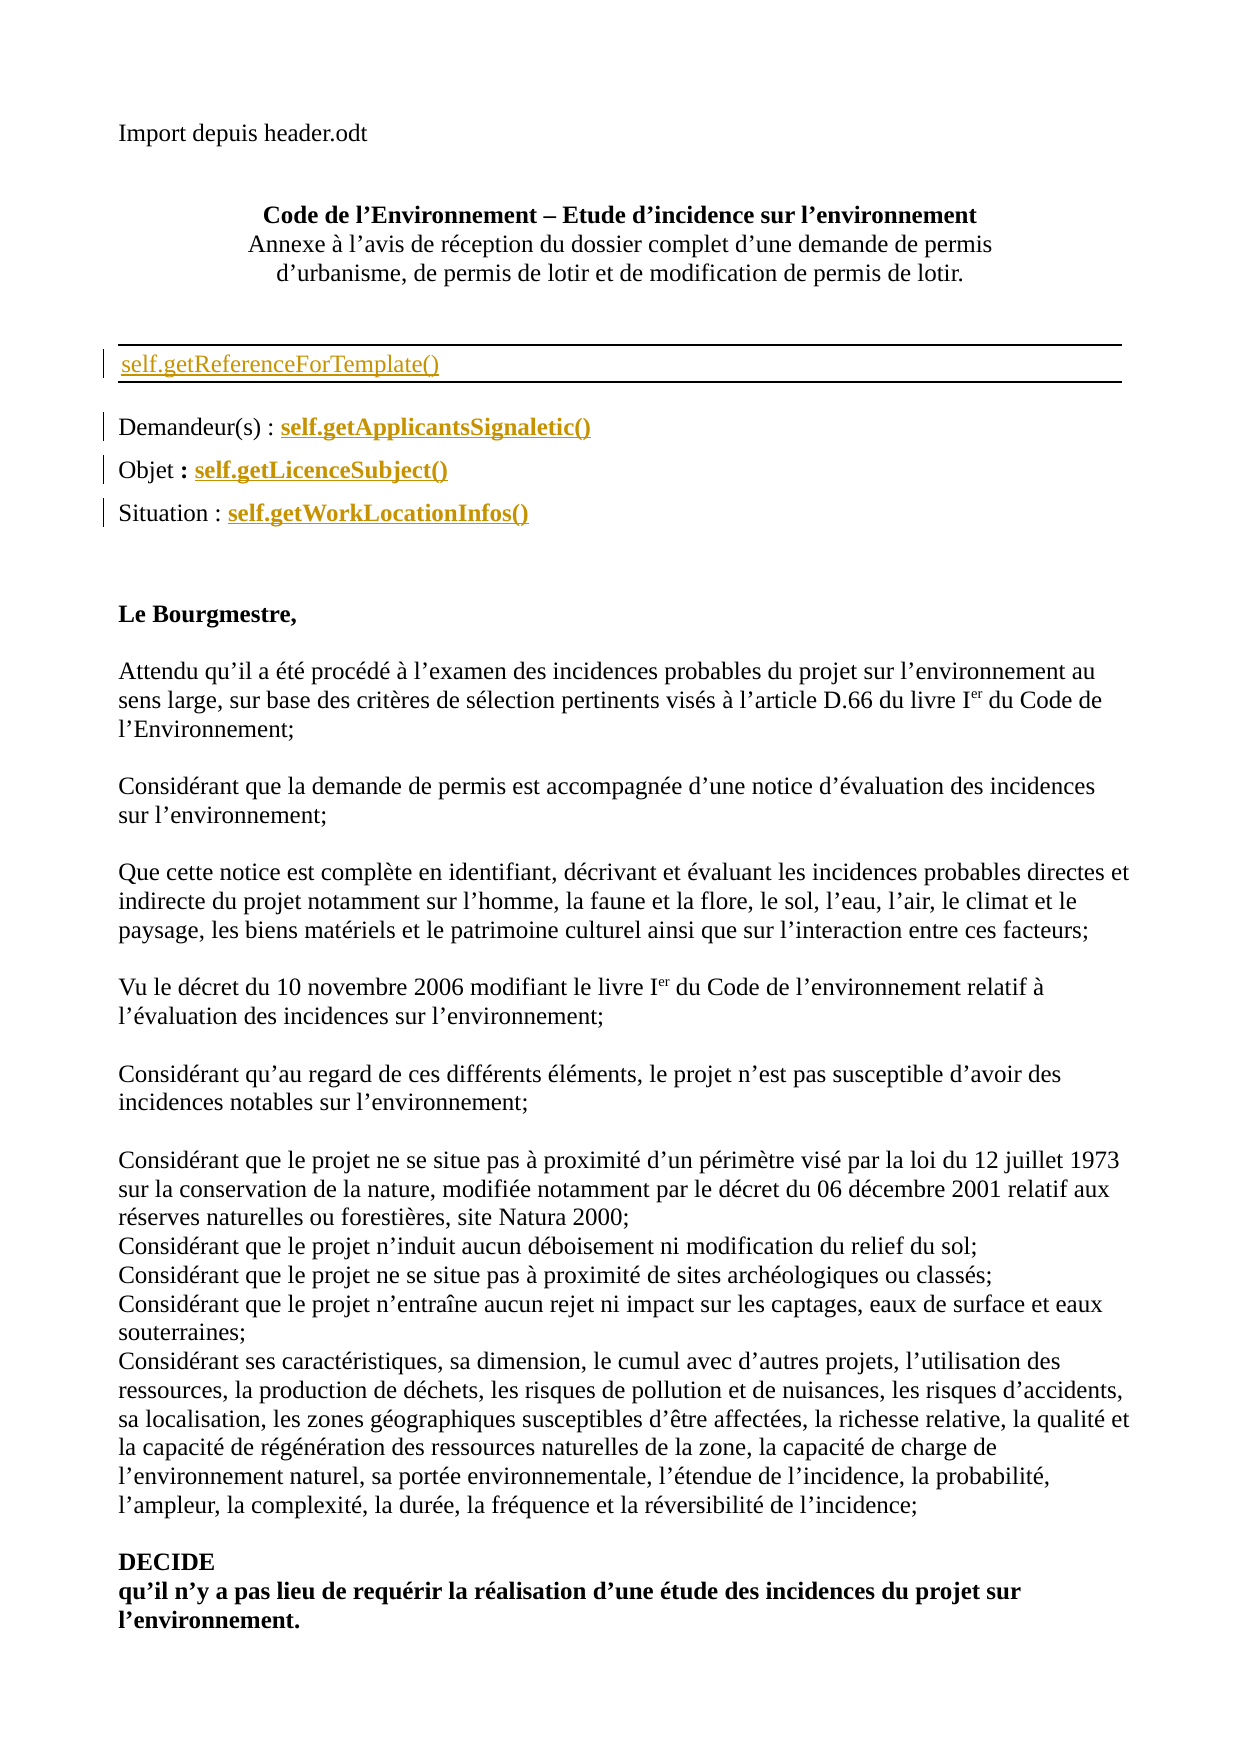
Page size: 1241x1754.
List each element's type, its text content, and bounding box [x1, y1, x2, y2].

text Attendu qu’il a été procédé à l’examen des incidences probables du projet sur l’environnement au sens large, sur base des critères de sélection pertinents visés à l’article D.66 du livre Ier du Code de l’Environnement; [118, 656, 1131, 742]
text qu’il n’y a pas lieu de requérir la réalisation d’une étude des incidences du projet sur l’environnement. [118, 1576, 1131, 1634]
text Vu le décret du 10 novembre 2006 modifiant le livre Ier du Code de l’environnement relatif à l’évaluation des incidences sur l’environnement; [118, 972, 1131, 1030]
text Considérant ses caractéristiques, sa dimension, le cumul avec d’autres projets, l’utilisation des ressources, la production de déchets, les risques de pollution et de nuisances, les risques d’accidents, sa localisation, les zones géographiques susceptibles d’être affectées, la richesse relative, la qualité et la capacité de régénération des ressources naturelles de la zone, la capacité de charge de l’environnement naturel, sa portée environnementale, l’étendue de l’incidence, la probabilité, l’ampleur, la complexité, la durée, la fréquence et la réversibilité de l’incidence; [118, 1346, 1131, 1519]
text Que cette notice est complète en identifiant, décrivant et évaluant les incidences probables directes et indirecte du projet notamment sur l’homme, la faune et la flore, le sol, l’eau, l’air, le climat et le paysage, les biens matériels et le patrimoine culturel ainsi que sur l’interaction entre ces facteurs; [118, 857, 1131, 944]
text Annexe à l’avis de réception du dossier complet d’une demande de permis [118, 229, 1122, 258]
text Situation : self.getWorkLocationInfos() [118, 498, 1122, 527]
text Considérant que le projet ne se situe pas à proximité d’un périmètre visé par la loi du 12 juillet 1973 sur la conservation de la nature, modifiée notamment par le décret du 06 décembre 2001 relatif aux réserves naturelles ou forestières, site Natura 2000; [118, 1145, 1131, 1231]
text Le Bourgmestre, [118, 599, 1122, 627]
text Code de l’Environnement – Etude d’incidence sur l’environnement [118, 201, 1122, 229]
text d’urbanisme, de permis de lotir et de modification de permis de lotir. [118, 258, 1122, 287]
text Considérant que le projet ne se situe pas à proximité de sites archéologiques ou classés; [118, 1260, 1131, 1289]
text Considérant qu’au regard de ces différents éléments, le projet n’est pas susceptible d’avoir des incidences notables sur l’environnement; [118, 1059, 1131, 1116]
table_header self.getReferenceForTemplate() [118, 346, 1122, 381]
text Considérant que le projet n’entraîne aucun rejet ni impact sur les captages, eaux de surface et eaux souterraines; [118, 1289, 1131, 1346]
text Objet : self.getLicenceSubject() [118, 455, 1122, 484]
text Considérant que la demande de permis est accompagnée d’une notice d’évaluation des incidences sur l’environnement; [118, 771, 1131, 829]
text Considérant que le projet n’induit aucun déboisement ni modification du relief du sol; [118, 1231, 1131, 1260]
text Import depuis header.odt [118, 118, 1122, 147]
text Demandeur(s) : self.getApplicantsSignaletic() [118, 412, 1122, 441]
text DECIDE [118, 1547, 1131, 1576]
